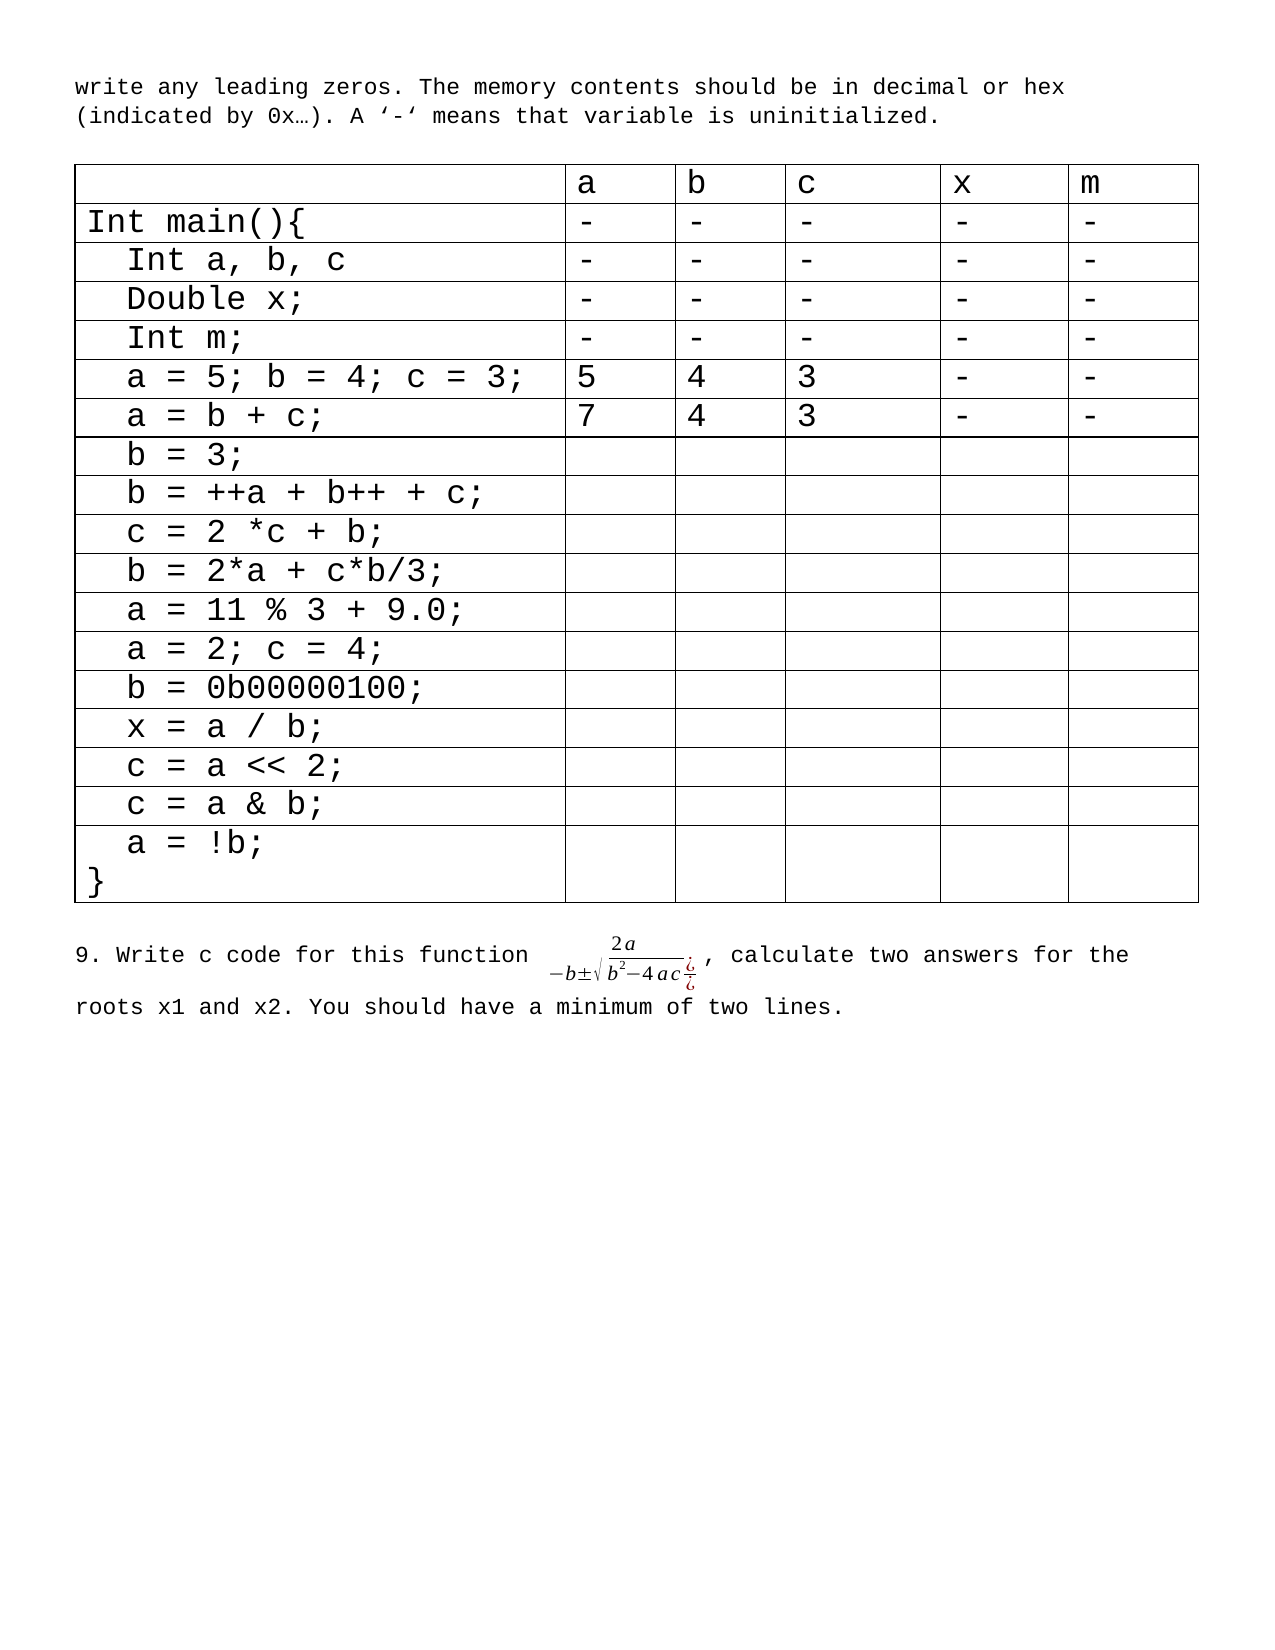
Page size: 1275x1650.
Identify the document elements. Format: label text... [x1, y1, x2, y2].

table_cell - [676, 282, 785, 320]
table_cell [941, 554, 1068, 592]
table_cell [566, 593, 675, 631]
table_cell [941, 632, 1068, 669]
table_cell - [676, 321, 785, 359]
table_cell 5 [566, 360, 675, 397]
table_cell [786, 554, 940, 592]
table_cell [676, 709, 785, 747]
table_cell [566, 476, 675, 514]
table_cell b = 0b00000100; [76, 671, 565, 708]
table_cell a = !b; } [76, 826, 565, 902]
table_cell [786, 671, 940, 708]
table_cell [1069, 826, 1198, 902]
table_cell Int a, b, c [76, 243, 565, 281]
table_cell - [676, 243, 785, 281]
table_cell - [566, 321, 675, 359]
table_cell [676, 515, 785, 553]
table_cell - [1069, 204, 1198, 242]
table_header a [566, 165, 675, 203]
table_cell [786, 515, 940, 553]
table_cell [676, 787, 785, 825]
table_cell [941, 515, 1068, 553]
table_cell [566, 438, 675, 475]
table_cell [566, 709, 675, 747]
table_cell b = 3; [76, 438, 565, 475]
table_header m [1069, 165, 1198, 203]
table_cell [941, 787, 1068, 825]
table_cell [676, 671, 785, 708]
table_cell - [676, 204, 785, 242]
table_cell [566, 632, 675, 669]
table_cell [1069, 515, 1198, 553]
table_cell b = 2*a + c*b/3; [76, 554, 565, 592]
text write any leading zeros. The memory contents should be in decimal or hex (indicated by 0x…). A ‘-‘ means that variable is uninitialized. [75, 75, 1200, 161]
table_cell - [1069, 360, 1198, 397]
table_cell - [786, 282, 940, 320]
table_cell - [566, 243, 675, 281]
table_cell [941, 826, 1068, 902]
table_cell b = ++a + b++ + c; [76, 476, 565, 514]
table_cell [1069, 593, 1198, 631]
table_cell [786, 826, 940, 902]
table_header c [786, 165, 940, 203]
table_cell 3 [786, 399, 940, 436]
table_cell 7 [566, 399, 675, 436]
table_header x [941, 165, 1068, 203]
table_cell a = b + c; [76, 399, 565, 436]
table_cell - [941, 282, 1068, 320]
table_cell [941, 671, 1068, 708]
table_cell [786, 438, 940, 475]
table_cell 4 [676, 360, 785, 397]
table_cell a = 5; b = 4; c = 3; [76, 360, 565, 397]
table_cell - [566, 204, 675, 242]
table_cell [1069, 438, 1198, 475]
table_cell - [786, 204, 940, 242]
table_cell - [1069, 282, 1198, 320]
table_cell - [941, 321, 1068, 359]
table_cell a = 11 % 3 + 9.0; [76, 593, 565, 631]
table_cell [1069, 671, 1198, 708]
table_cell [566, 554, 675, 592]
table_cell - [1069, 399, 1198, 436]
table_cell - [941, 204, 1068, 242]
table_cell [566, 671, 675, 708]
table_cell [676, 593, 785, 631]
table_cell [786, 593, 940, 631]
table_cell c = 2 *c + b; [76, 515, 565, 553]
table_cell [1069, 748, 1198, 786]
table_cell [786, 709, 940, 747]
table_cell [1069, 554, 1198, 592]
table_cell c = a & b; [76, 787, 565, 825]
table_cell [941, 476, 1068, 514]
table_cell [1069, 709, 1198, 747]
table_cell - [566, 282, 675, 320]
table_cell [676, 826, 785, 902]
table_cell a = 2; c = 4; [76, 632, 565, 669]
table_cell [941, 438, 1068, 475]
table_cell c = a << 2; [76, 748, 565, 786]
table_cell [1069, 476, 1198, 514]
table_cell [676, 748, 785, 786]
table_cell [786, 748, 940, 786]
table_cell [1069, 632, 1198, 669]
table_cell Int main(){ [76, 204, 565, 242]
table_cell 4 [676, 399, 785, 436]
table_cell [676, 554, 785, 592]
table_cell - [1069, 243, 1198, 281]
table_cell [676, 632, 785, 669]
text 9. Write c code for this function , calculate two answers for the roots x1 and x2. You should have a minimum of two lines. [75, 932, 1200, 1022]
table_header [76, 165, 565, 203]
table_cell x = a / b; [76, 709, 565, 747]
table_cell - [941, 243, 1068, 281]
table_cell - [786, 321, 940, 359]
table_cell [941, 593, 1068, 631]
table_cell 3 [786, 360, 940, 397]
table_cell [566, 787, 675, 825]
table_cell Int m; [76, 321, 565, 359]
table_cell [786, 632, 940, 669]
table_cell [786, 476, 940, 514]
table_cell [676, 438, 785, 475]
table_cell [786, 787, 940, 825]
table_header b [676, 165, 785, 203]
table_cell - [786, 243, 940, 281]
table_cell - [941, 360, 1068, 397]
table_cell [566, 515, 675, 553]
table_cell Double x; [76, 282, 565, 320]
table_cell [676, 476, 785, 514]
table_cell [941, 709, 1068, 747]
table_cell [566, 826, 675, 902]
table_cell [941, 748, 1068, 786]
table_cell - [941, 399, 1068, 436]
table_cell - [1069, 321, 1198, 359]
table_cell [1069, 787, 1198, 825]
table_cell [566, 748, 675, 786]
